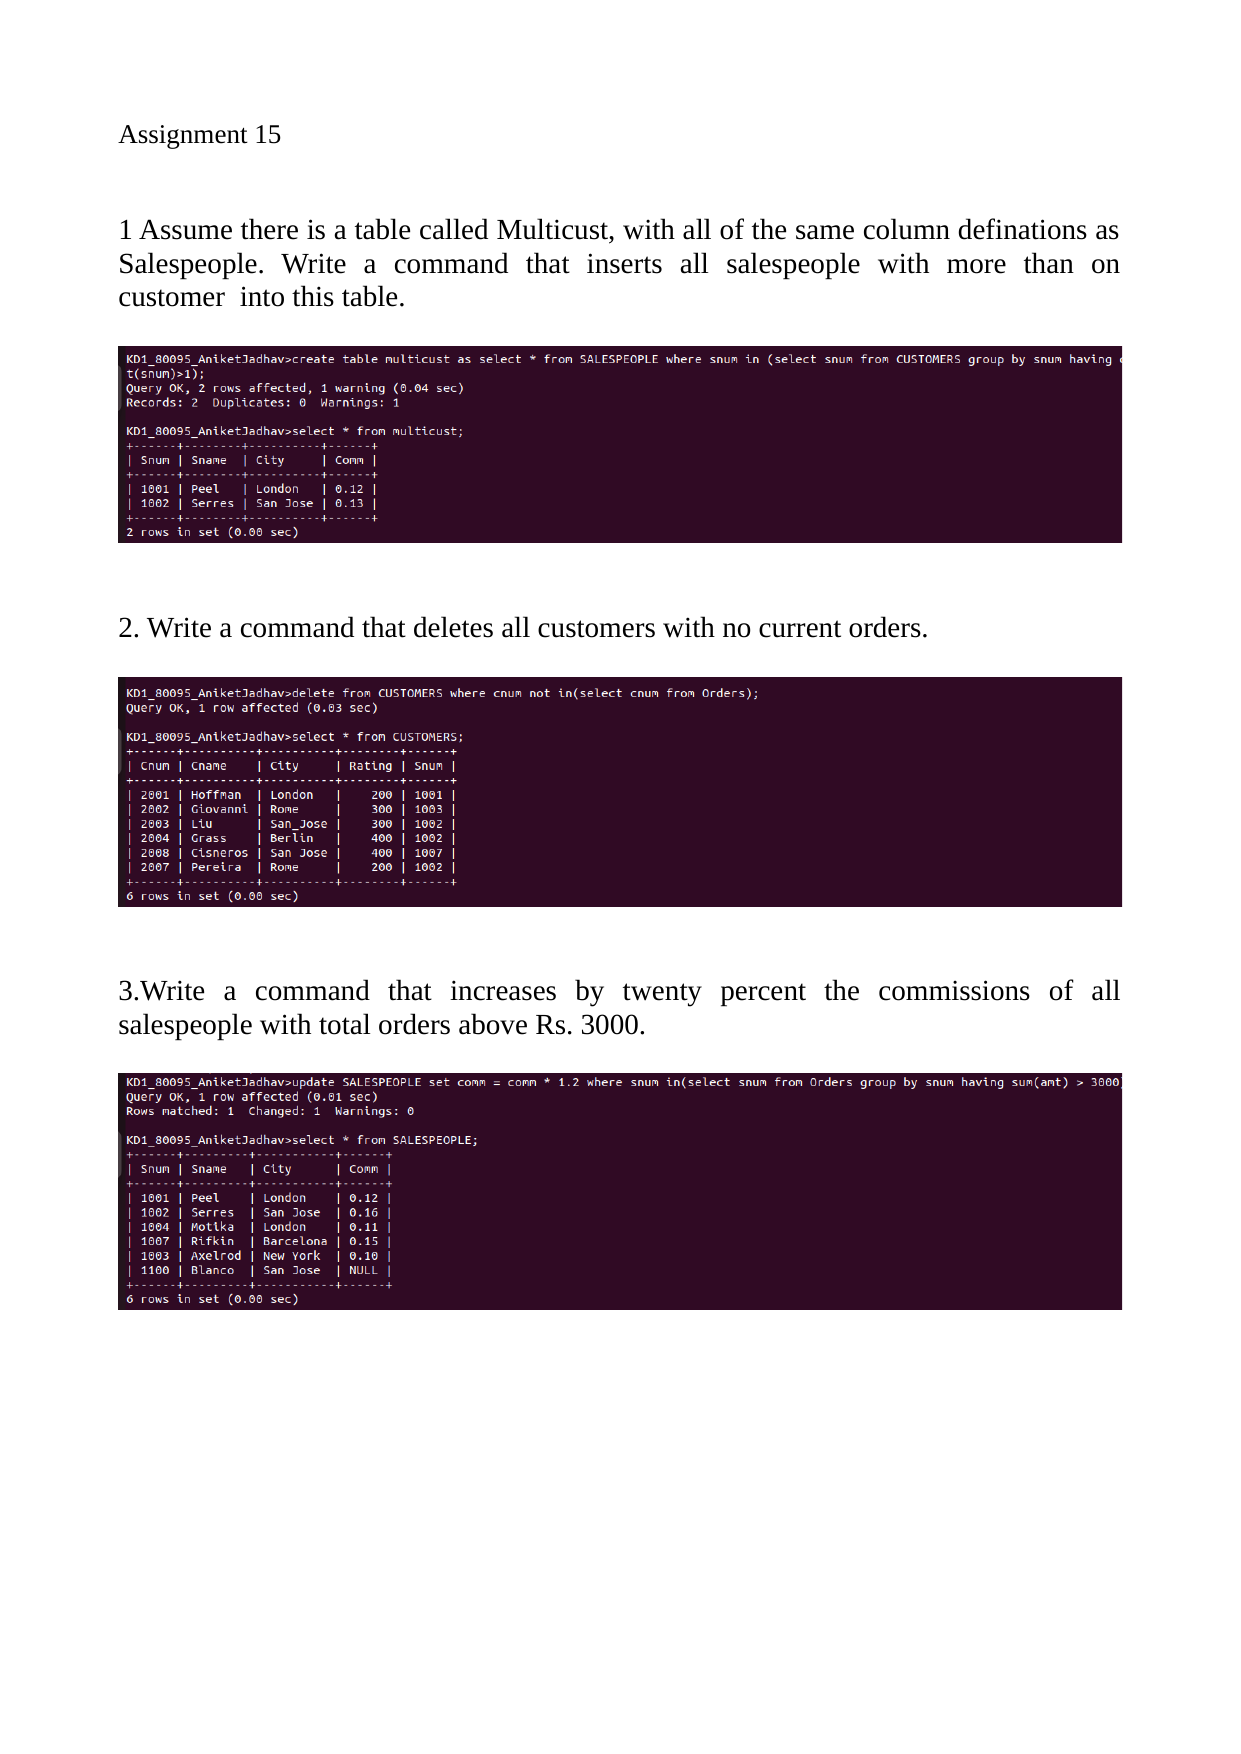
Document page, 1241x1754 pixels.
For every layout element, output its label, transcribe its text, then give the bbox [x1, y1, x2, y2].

text 1 Assume there is a table called Multicust, with all of the same column definations as Salespeople. Write a command that inserts all salespeople with more than on customer into this table. [118, 212, 1122, 313]
picture [118, 346, 1123, 543]
text 2. Write a command that deletes all customers with no current orders. [118, 610, 1122, 643]
picture [118, 1073, 1123, 1310]
text 3.Write a command that increases by twenty percent the commissions of all salespeople with total orders above Rs. 3000. [118, 973, 1122, 1040]
picture [118, 677, 1123, 907]
